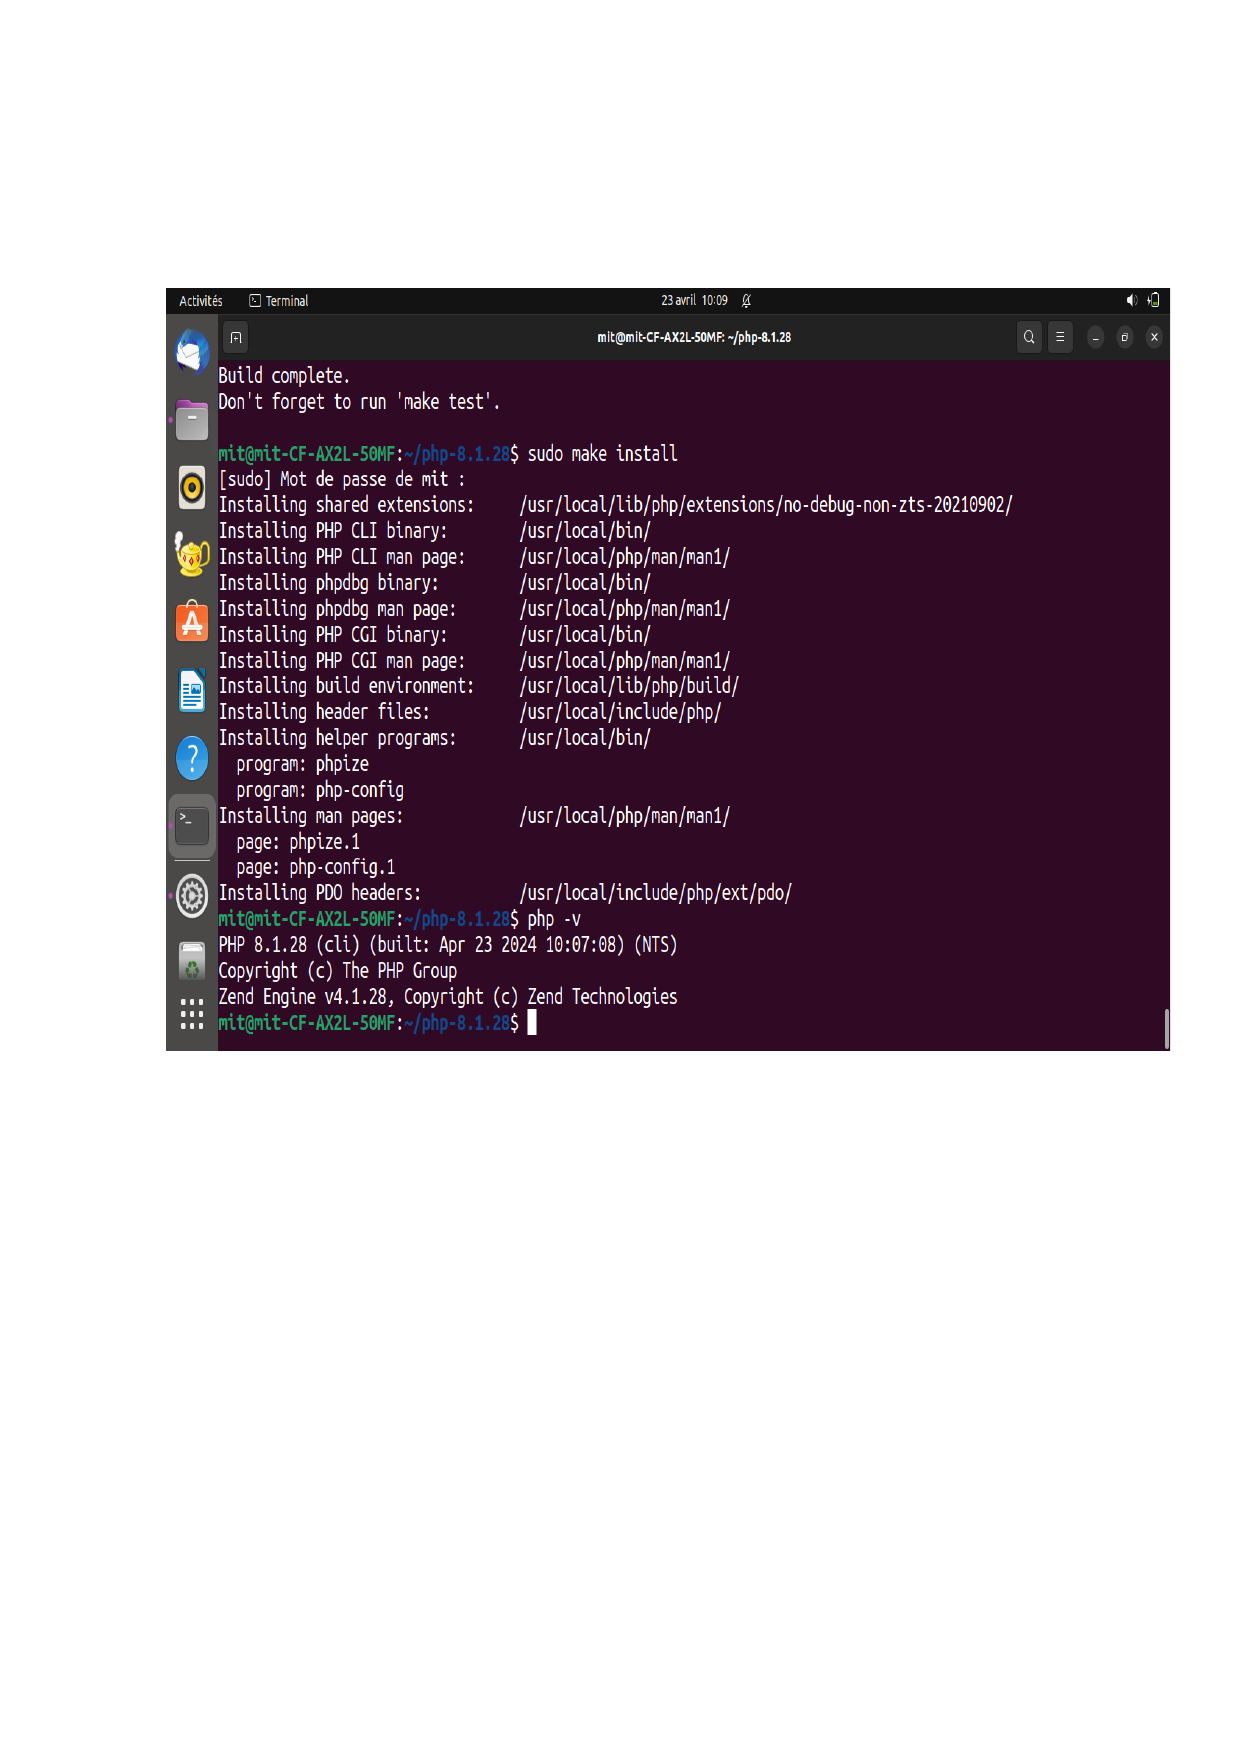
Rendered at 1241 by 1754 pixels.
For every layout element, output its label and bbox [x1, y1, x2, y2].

picture [166, 288, 1171, 1051]
